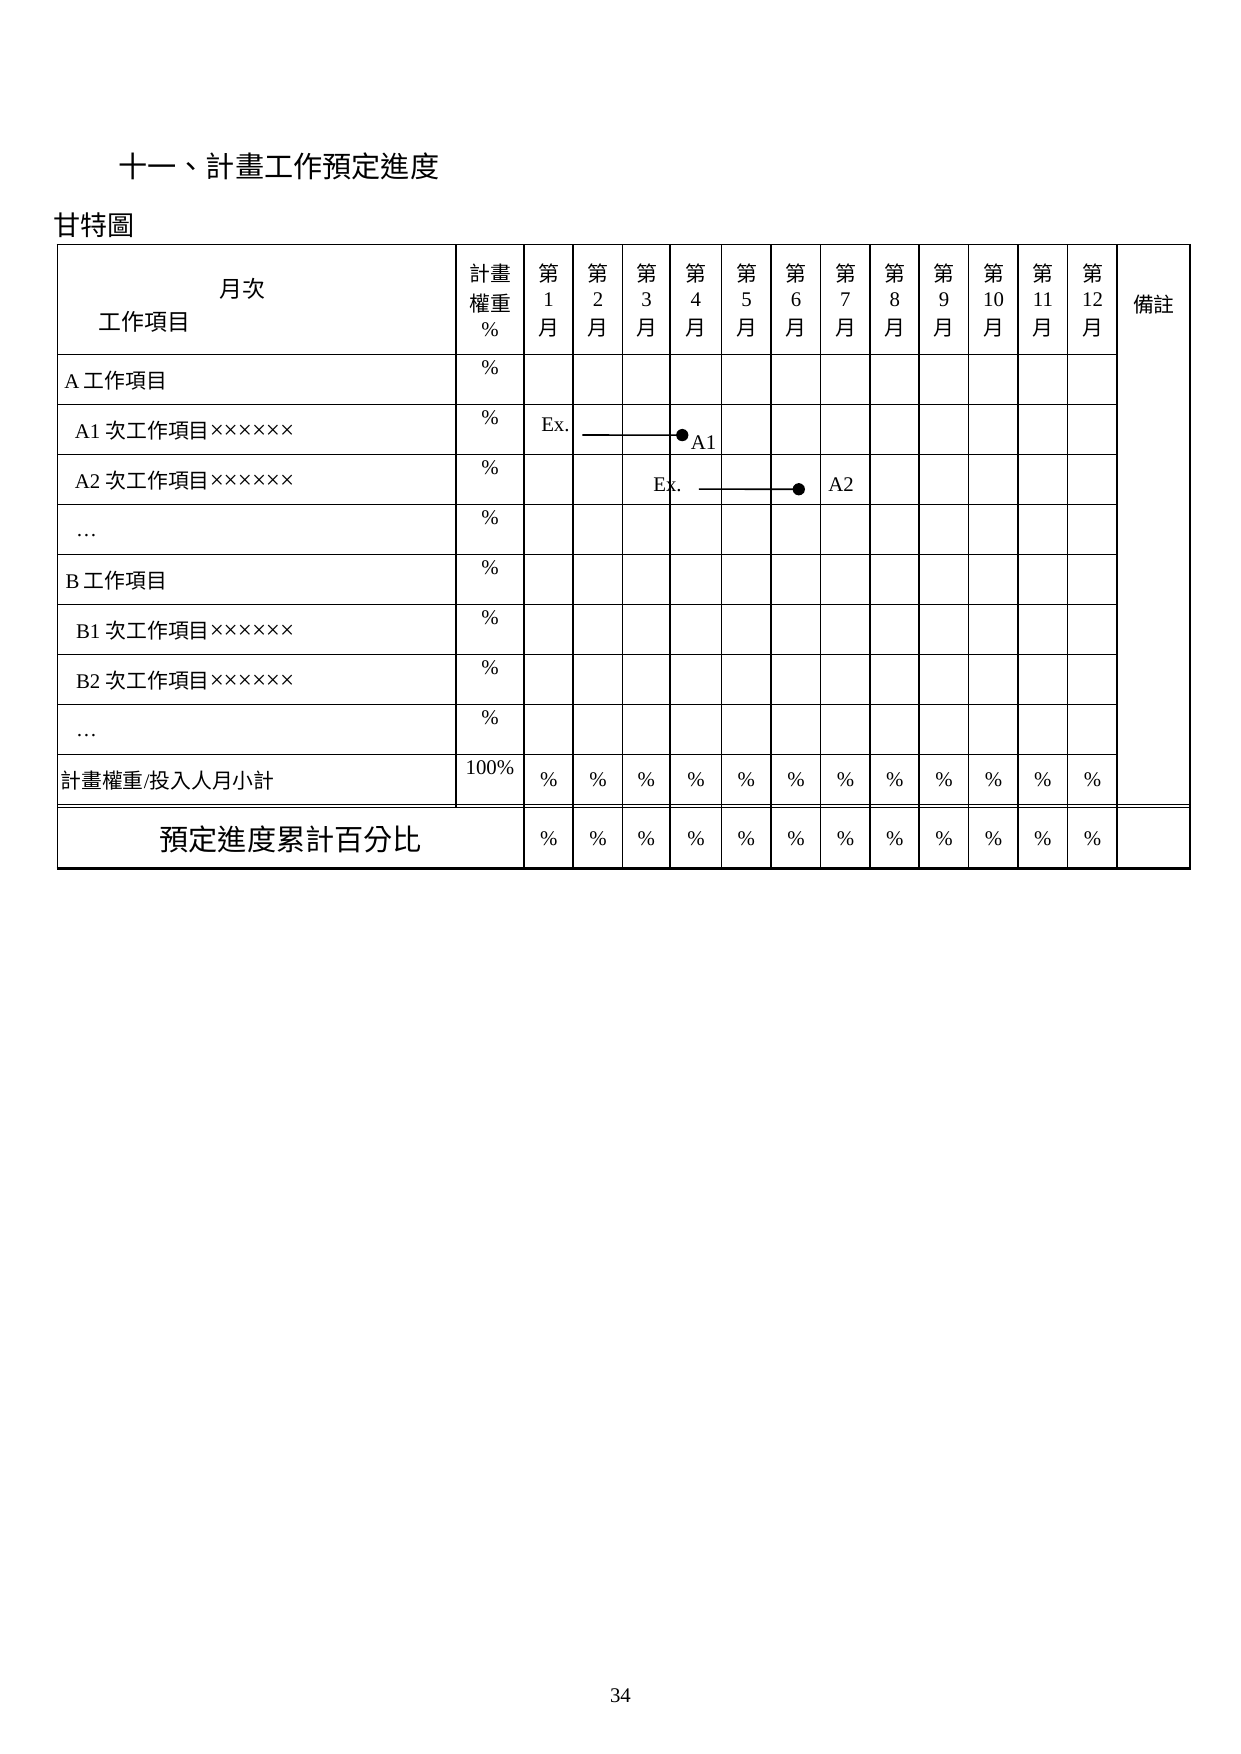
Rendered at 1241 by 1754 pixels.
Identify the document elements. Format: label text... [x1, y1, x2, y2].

table_cell % [969, 755, 1017, 804]
table_cell … [58, 505, 455, 554]
table_cell [671, 355, 721, 404]
table_cell [871, 555, 918, 604]
table_cell [525, 505, 572, 554]
table_cell [525, 405, 572, 454]
table_header 第 6 月 [772, 245, 820, 354]
table_cell 預定進度累計百分比 [58, 808, 523, 867]
table_cell % [574, 808, 622, 867]
table_header [429, 202, 1190, 244]
table_cell [969, 555, 1017, 604]
table_cell [1019, 605, 1067, 654]
table_cell [525, 705, 572, 754]
table_cell [1019, 705, 1067, 754]
table_cell [1068, 355, 1116, 404]
table_cell [623, 605, 669, 654]
table_cell [772, 705, 820, 754]
table_cell [1068, 705, 1116, 754]
table_cell [871, 605, 918, 654]
table_cell % [457, 605, 523, 654]
table_cell % [821, 808, 869, 867]
table_cell [1068, 405, 1116, 454]
table_cell % [671, 808, 721, 867]
table_cell [623, 436, 669, 454]
table_cell [1068, 455, 1116, 504]
table_header 第 10 月 [969, 245, 1017, 354]
table_cell [1118, 808, 1189, 867]
table_cell [1118, 754, 1189, 804]
table_cell [722, 355, 770, 404]
table_cell [722, 455, 770, 488]
table_cell [525, 355, 572, 404]
table_cell [574, 505, 622, 554]
table_cell [1068, 605, 1116, 654]
table_cell B工作項目 [58, 555, 455, 604]
table_cell [772, 505, 820, 554]
table_header 第 11 月 [1019, 245, 1067, 354]
table_cell [722, 605, 770, 654]
table_cell [969, 655, 1017, 704]
table_cell % [457, 355, 523, 404]
table_cell [871, 505, 918, 554]
table_cell A1 次工作項目×××××× [58, 405, 455, 454]
table_cell [671, 705, 721, 754]
table_cell [920, 455, 968, 504]
table_cell [871, 705, 918, 754]
table_cell [920, 705, 968, 754]
table_cell [821, 655, 869, 704]
table_cell % [457, 455, 523, 504]
table_cell [821, 605, 869, 654]
table_cell [574, 655, 622, 704]
table_cell % [1068, 755, 1116, 804]
table_cell % [457, 705, 523, 754]
table_cell [574, 705, 622, 754]
table_cell A2 次工作項目×××××× [58, 455, 455, 504]
table_header 月次 工作項目 [58, 245, 455, 354]
table_cell [525, 455, 572, 504]
table_header 第 12 月 [1068, 245, 1116, 354]
table_cell [871, 455, 918, 504]
table_cell B1 次工作項目×××××× [58, 605, 455, 654]
table_cell % [623, 755, 669, 804]
table_cell [671, 555, 721, 604]
table_cell [671, 405, 721, 454]
table_cell % [525, 808, 572, 867]
table_cell % [525, 755, 572, 804]
table_cell [821, 705, 869, 754]
table_cell [871, 355, 918, 404]
table_cell A 工作項目 [58, 355, 455, 404]
table_cell % [821, 755, 869, 804]
table_cell [722, 705, 770, 754]
table_cell … [58, 705, 455, 754]
table_cell [574, 555, 622, 604]
table_cell [969, 505, 1017, 554]
table_header 甘特圖 [50, 202, 429, 244]
table_cell [920, 555, 968, 604]
table_cell [969, 355, 1017, 404]
table_cell [525, 655, 572, 704]
table_cell % [457, 505, 523, 554]
table_cell [574, 455, 622, 504]
table_cell [671, 655, 721, 704]
table_cell [623, 355, 669, 404]
table_cell [1019, 405, 1067, 454]
table_cell [1068, 555, 1116, 604]
table_cell [722, 405, 770, 454]
table_cell [623, 505, 669, 554]
table_cell [821, 355, 869, 404]
table_cell [574, 355, 622, 404]
table_cell [969, 455, 1017, 504]
table_cell 100% [457, 755, 523, 804]
subtitle 十一、計畫工作預定進度 [118, 127, 1122, 202]
table_header 計畫權重 % [457, 245, 523, 354]
table_cell [623, 705, 669, 754]
table_header 第 9 月 [920, 245, 968, 354]
table_cell [920, 355, 968, 404]
table_cell % [772, 755, 820, 804]
table_cell [969, 605, 1017, 654]
table_cell % [457, 655, 523, 704]
table_cell [1118, 354, 1189, 754]
table_cell [1019, 505, 1067, 554]
table_cell [920, 505, 968, 554]
table_cell [722, 655, 770, 704]
table_header 第 2 月 [574, 245, 622, 354]
table_cell % [722, 755, 770, 804]
table_cell % [623, 808, 669, 867]
table_header 第 3 月 [623, 245, 669, 354]
table_cell [772, 655, 820, 704]
table_cell [920, 605, 968, 654]
table_cell [671, 505, 721, 554]
table_cell B2 次工作項目×××××× [58, 655, 455, 704]
table_cell [525, 555, 572, 604]
table_cell % [920, 808, 968, 867]
table_cell % [772, 808, 820, 867]
table_cell [574, 405, 622, 454]
table_cell [920, 655, 968, 704]
table_cell [1068, 655, 1116, 704]
table_cell [623, 405, 669, 434]
table_header 第 7 月 [821, 245, 869, 354]
table_cell [772, 555, 820, 604]
table_header 第 1 月 [525, 245, 572, 354]
table_cell % [1019, 755, 1067, 804]
table_cell % [871, 755, 918, 804]
table_cell [821, 405, 869, 454]
table_cell % [1019, 808, 1067, 867]
table_cell [671, 605, 721, 654]
table_cell [671, 455, 721, 504]
table_cell % [671, 755, 721, 804]
table_cell [821, 455, 869, 504]
table_header 第 8 月 [871, 245, 918, 354]
table_cell [969, 405, 1017, 454]
table_cell [1019, 555, 1067, 604]
table_cell % [871, 808, 918, 867]
table_cell [920, 405, 968, 454]
table_cell [821, 555, 869, 604]
table_cell [722, 490, 770, 504]
table_header 備註 [1118, 245, 1189, 354]
table_cell [772, 405, 820, 454]
table_cell 計畫權重/投入人月小計 [58, 755, 455, 804]
table_cell [623, 555, 669, 604]
table_cell [623, 655, 669, 704]
table_cell % [457, 555, 523, 604]
table_cell [871, 405, 918, 454]
table_cell % [920, 755, 968, 804]
table_cell % [969, 808, 1017, 867]
table_cell [50, 244, 1190, 911]
table_cell [1019, 355, 1067, 404]
table_cell [574, 605, 622, 654]
table_cell % [722, 808, 770, 867]
table_cell % [457, 405, 523, 454]
table_cell [1019, 455, 1067, 504]
table_cell [772, 355, 820, 404]
table_cell [821, 505, 869, 554]
table_cell [525, 605, 572, 654]
table_cell [871, 655, 918, 704]
table_cell [623, 455, 669, 504]
table_header 第 4 月 [671, 245, 721, 354]
table_cell [969, 705, 1017, 754]
table_cell [1019, 655, 1067, 704]
table_cell [772, 455, 820, 504]
table_header 第 5 月 [722, 245, 770, 354]
table_cell % [1068, 808, 1116, 867]
table_cell [722, 505, 770, 554]
table_cell % [574, 755, 622, 804]
table_cell [772, 605, 820, 654]
table_cell [722, 555, 770, 604]
table_cell [1068, 505, 1116, 554]
